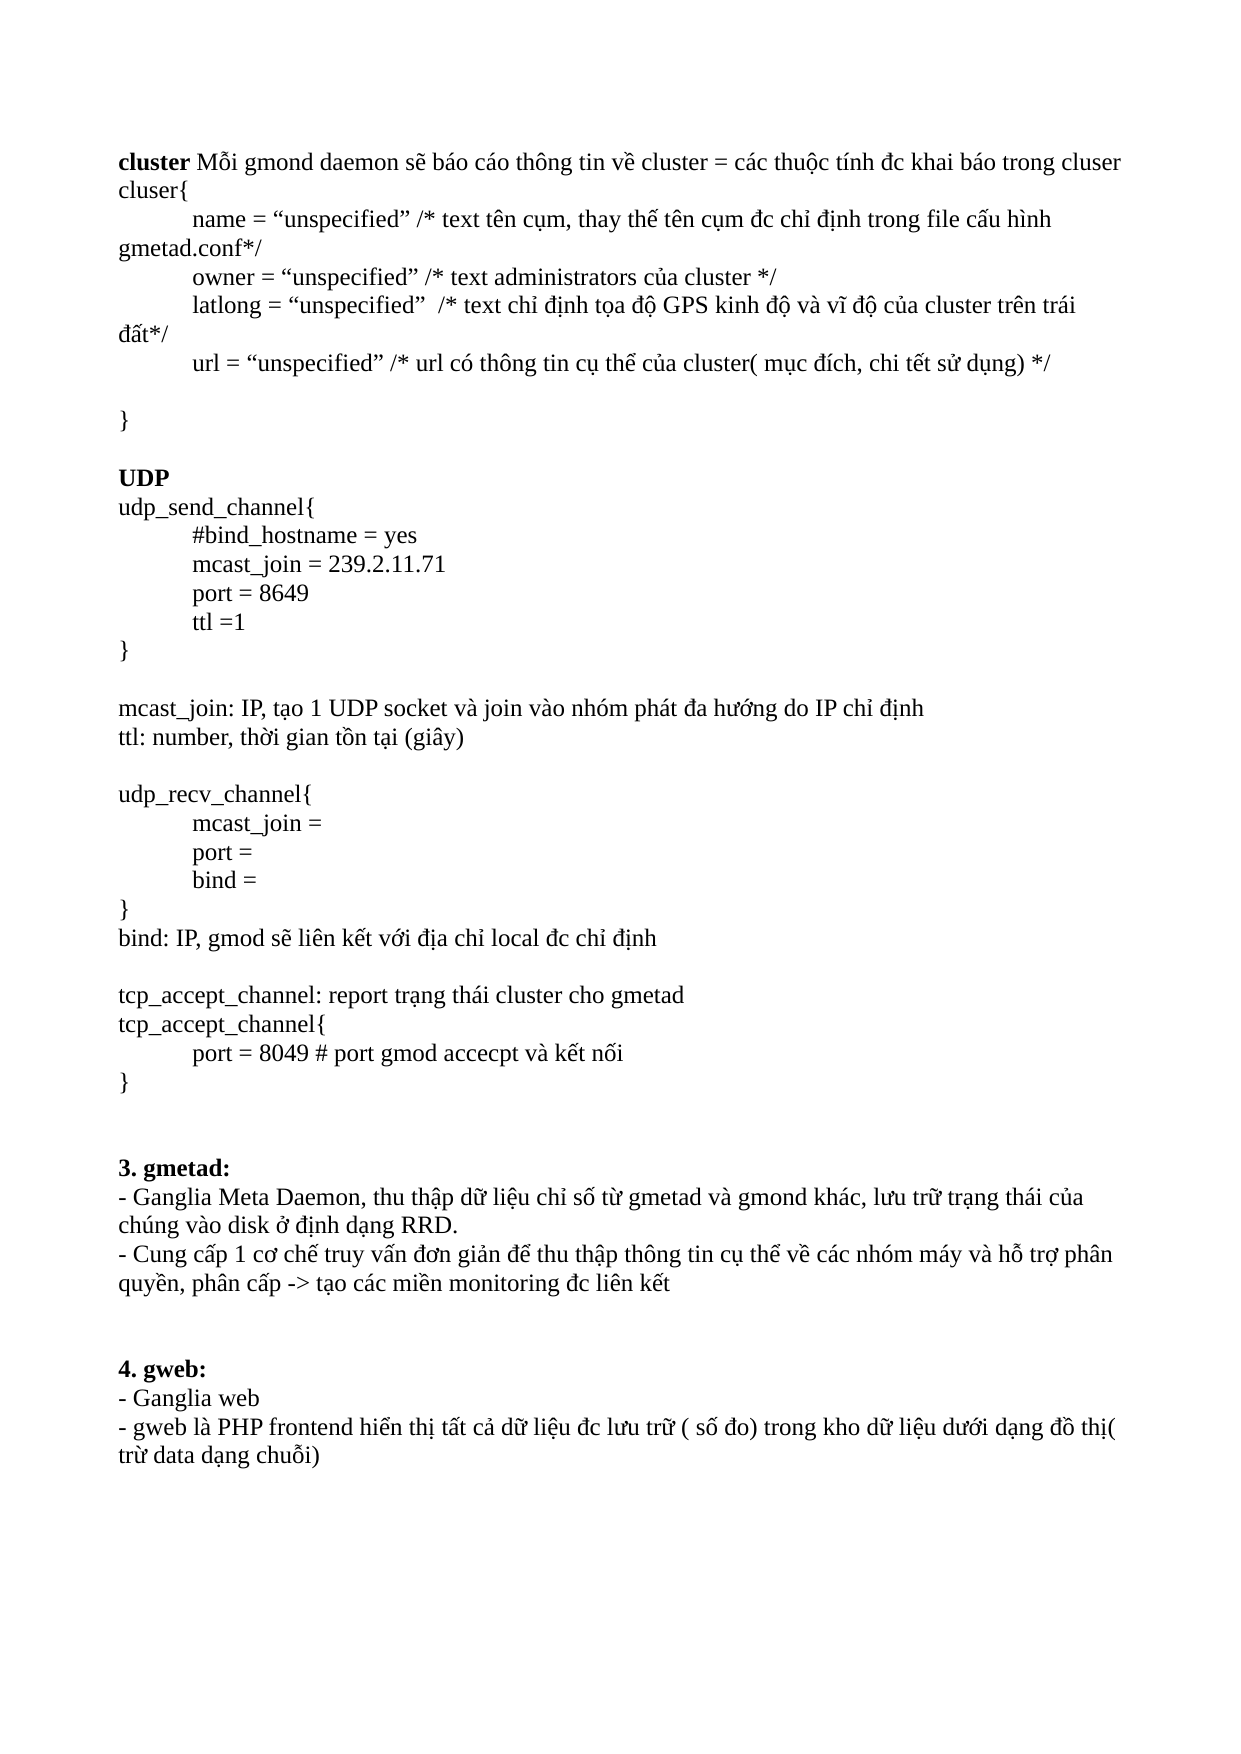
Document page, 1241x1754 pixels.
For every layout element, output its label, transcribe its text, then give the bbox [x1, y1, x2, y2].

text tcp_accept_channel: report trạng thái cluster cho gmetad [118, 981, 1122, 1009]
text cluster Mỗi gmond daemon sẽ báo cáo thông tin về cluster = các thuộc tính đc khai báo trong cluser [118, 147, 1122, 176]
text mcast_join = [118, 808, 1122, 837]
text } [118, 1067, 1122, 1096]
text - gweb là PHP frontend hiển thị tất cả dữ liệu đc lưu trữ ( số đo) trong kho dữ liệu dưới dạng đồ thị( trừ data dạng chuỗi) [118, 1412, 1122, 1469]
text port = 8049 # port gmod accecpt và kết nối [118, 1038, 1122, 1067]
text udp_recv_channel{ [118, 779, 1122, 808]
text UDP [118, 463, 1122, 492]
text url = “unspecified” /* url có thông tin cụ thể của cluster( mục đích, chi tết sử dụng) */ [118, 348, 1122, 377]
text mcast_join: IP, tạo 1 UDP socket và join vào nhóm phát đa hướng do IP chỉ định [118, 693, 1122, 722]
text cluser{ [118, 176, 1122, 204]
text tcp_accept_channel{ [118, 1009, 1122, 1038]
text ttl =1 [118, 607, 1122, 636]
text } [118, 894, 1122, 923]
text #bind_hostname = yes [118, 521, 1122, 549]
text } [118, 406, 1122, 434]
text udp_send_channel{ [118, 492, 1122, 521]
text port = [118, 837, 1122, 866]
text - Ganglia Meta Daemon, thu thập dữ liệu chỉ số từ gmetad và gmond khác, lưu trữ trạng thái của chúng vào disk ở định dạng RRD. [118, 1182, 1122, 1239]
text bind = [118, 866, 1122, 894]
text owner = “unspecified” /* text administrators của cluster */ [118, 262, 1122, 291]
text 4. gweb: [118, 1354, 1122, 1383]
text ttl: number, thời gian tồn tại (giây) [118, 722, 1122, 751]
text - Ganglia web [118, 1383, 1122, 1412]
text - Cung cấp 1 cơ chế truy vấn đơn giản để thu thập thông tin cụ thể về các nhóm máy và hỗ trợ phân quyền, phân cấp -> tạo các miền monitoring đc liên kết [118, 1239, 1122, 1297]
text } [118, 636, 1122, 664]
text name = “unspecified” /* text tên cụm, thay thế tên cụm đc chỉ định trong file cấu hình gmetad.conf*/ [118, 204, 1122, 262]
text port = 8649 [118, 578, 1122, 607]
text mcast_join = 239.2.11.71 [118, 549, 1122, 578]
text bind: IP, gmod sẽ liên kết với địa chỉ local đc chỉ định [118, 923, 1122, 952]
text 3. gmetad: [118, 1153, 1122, 1182]
text latlong = “unspecified” /* text chỉ định tọa độ GPS kinh độ và vĩ độ của cluster trên trái đất*/ [118, 291, 1122, 348]
